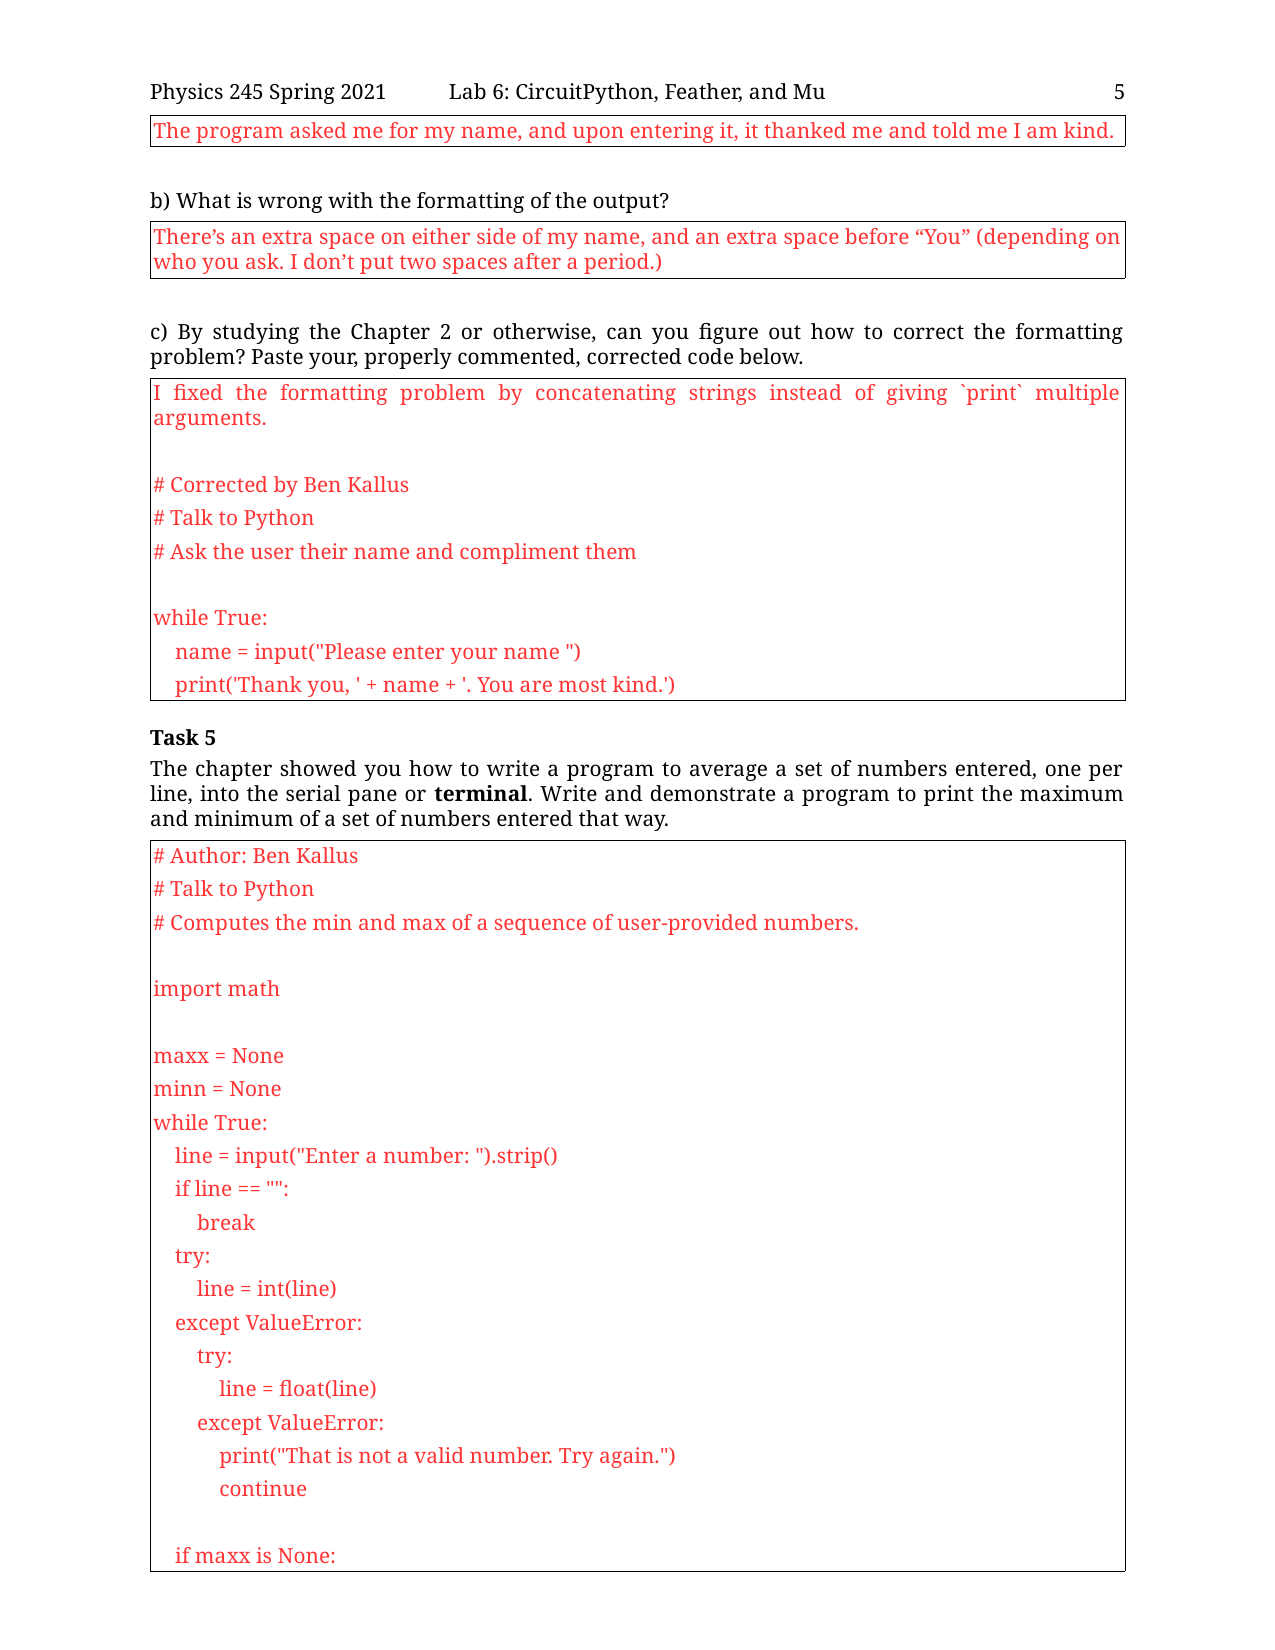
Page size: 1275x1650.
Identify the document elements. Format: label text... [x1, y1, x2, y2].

text try: [151, 1240, 1125, 1268]
text The chapter showed you how to write a program to average a set of numbers entered, one per line, into the serial pane or terminal. Write and demonstrate a program to print the maximum and minimum of a set of numbers entered that way. [150, 757, 1125, 832]
text # Talk to Python [151, 503, 1125, 531]
text while True: [151, 603, 1125, 631]
text The program asked me for my name, and upon entering it, it thanked me and told me I am kind. [151, 116, 1125, 146]
text # Corrected by Ben Kallus [151, 469, 1125, 497]
text break [151, 1207, 1125, 1235]
text line = input("Enter a number: ").strip() [151, 1140, 1125, 1168]
text c) By studying the Chapter 2 or otherwise, can you figure out how to correct the formatting problem? Paste your, properly commented, corrected code below. [150, 319, 1125, 369]
text import math [151, 973, 1125, 1002]
text print("That is not a valid number. Try again.") [151, 1440, 1125, 1468]
text print('Thank you, ' + name + '. You are most kind.') [151, 669, 1125, 700]
text line = int(line) [151, 1273, 1125, 1302]
text # Computes the min and max of a sequence of user-provided numbers. [151, 907, 1125, 935]
text # Talk to Python [151, 873, 1125, 902]
text except ValueError: [151, 1407, 1125, 1435]
subtitle Task 5 [150, 726, 1125, 751]
text name = input("Please enter your name ") [151, 636, 1125, 664]
text try: [151, 1340, 1125, 1368]
text if line == "": [151, 1173, 1125, 1202]
text I fixed the formatting problem by concatenating strings instead of giving `print` multiple arguments. [151, 379, 1125, 431]
text continue [151, 1473, 1125, 1502]
text There’s an extra space on either side of my name, and an extra space before “You” (depending on who you ask. I don’t put two spaces after a period.) [151, 222, 1125, 278]
text if maxx is None: [151, 1540, 1125, 1571]
text except ValueError: [151, 1307, 1125, 1335]
text # Author: Ben Kallus [151, 841, 1125, 868]
text b) What is wrong with the formatting of the output? [150, 188, 1125, 213]
text minn = None [151, 1073, 1125, 1102]
text while True: [151, 1107, 1125, 1135]
text line = float(line) [151, 1373, 1125, 1402]
text maxx = None [151, 1040, 1125, 1068]
text # Ask the user their name and compliment them [151, 536, 1125, 564]
